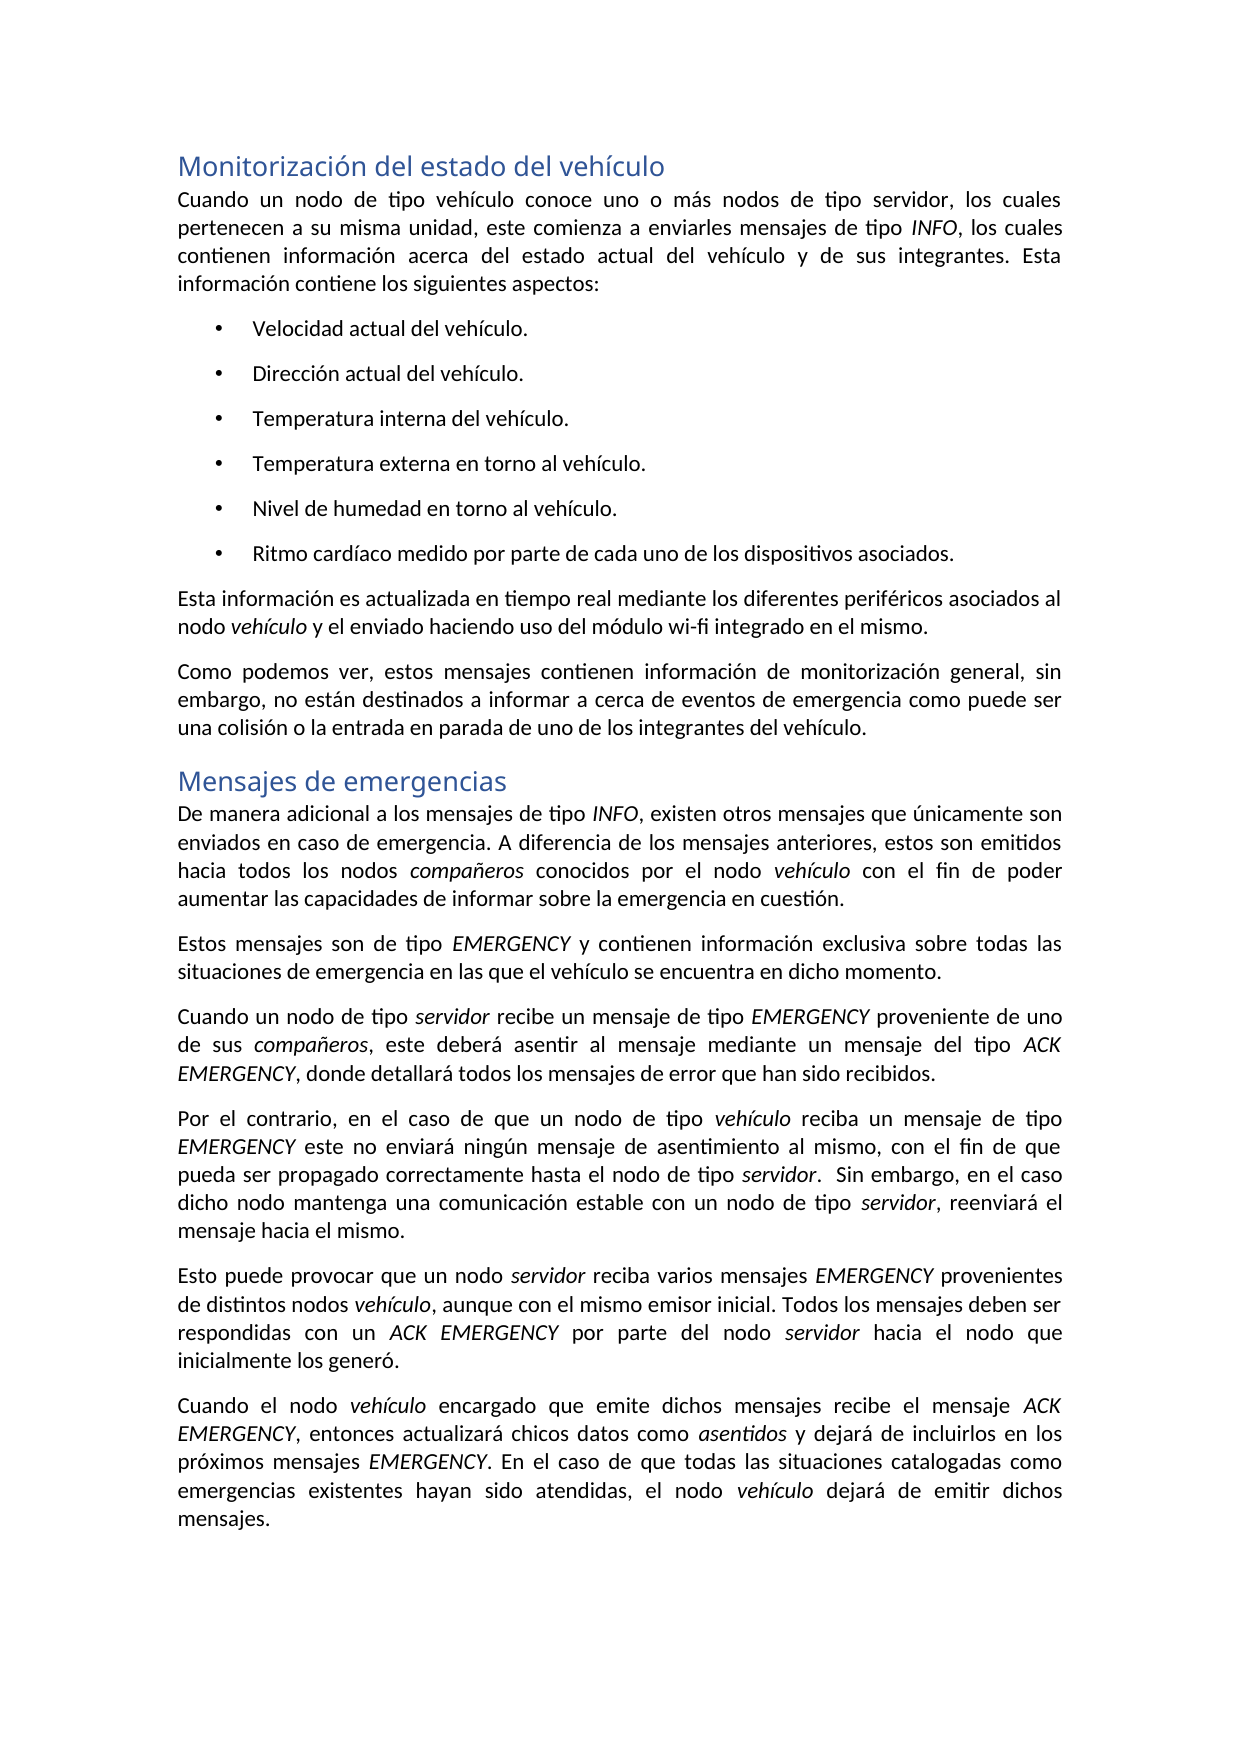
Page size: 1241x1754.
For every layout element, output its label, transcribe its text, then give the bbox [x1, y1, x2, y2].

text Esto puede provocar que un nodo servidor reciba varios mensajes EMERGENCY provenientes de distintos nodos vehículo, aunque con el mismo emisor inicial. Todos los mensajes deben ser respondidas con un ACK EMERGENCY por parte del nodo servidor hacia el nodo que inicialmente los generó. [177, 1261, 1063, 1374]
text Esta información es actualizada en tiempo real mediante los diferentes periféricos asociados al nodo vehículo y el enviado haciendo uso del módulo wi-fi integrado en el mismo. [177, 584, 1063, 640]
text De manera adicional a los mensajes de tipo INFO, existen otros mensajes que únicamente son enviados en caso de emergencia. A diferencia de los mensajes anteriores, estos son emitidos hacia todos los nodos compañeros conocidos por el nodo vehículo con el fin de poder aumentar las capacidades de informar sobre la emergencia en cuestión. [177, 799, 1063, 912]
text Cuando un nodo de tipo vehículo conoce uno o más nodos de tipo servidor, los cuales pertenecen a su misma unidad, este comienza a enviarles mensajes de tipo INFO, los cuales contienen información acerca del estado actual del vehículo y de sus integrantes. Esta información contiene los siguientes aspectos: [177, 185, 1063, 297]
list Dirección actual del vehículo. [215, 359, 1063, 387]
list Ritmo cardíaco medido por parte de cada uno de los dispositivos asociados. [215, 539, 1063, 567]
text Cuando el nodo vehículo encargado que emite dichos mensajes recibe el mensaje ACK EMERGENCY, entonces actualizará chicos datos como asentidos y dejará de incluirlos en los próximos mensajes EMERGENCY. En el caso de que todas las situaciones catalogadas como emergencias existentes hayan sido atendidas, el nodo vehículo dejará de emitir dichos mensajes. [177, 1391, 1063, 1532]
text Por el contrario, en el caso de que un nodo de tipo vehículo reciba un mensaje de tipo EMERGENCY este no enviará ningún mensaje de asentimiento al mismo, con el fin de que pueda ser propagado correctamente hasta el nodo de tipo servidor. Sin embargo, en el caso dicho nodo mantenga una comunicación estable con un nodo de tipo servidor, reenviará el mensaje hacia el mismo. [177, 1104, 1063, 1244]
text Cuando un nodo de tipo servidor recibe un mensaje de tipo EMERGENCY proveniente de uno de sus compañeros, este deberá asentir al mensaje mediante un mensaje del tipo ACK EMERGENCY, donde detallará todos los mensajes de error que han sido recibidos. [177, 1002, 1063, 1087]
list Velocidad actual del vehículo. [215, 314, 1063, 342]
list Temperatura externa en torno al vehículo. [215, 449, 1063, 477]
subtitle Monitorización del estado del vehículo [177, 148, 1063, 184]
subtitle Mensajes de emergencias [177, 762, 1063, 799]
list Nivel de humedad en torno al vehículo. [215, 494, 1063, 522]
list Temperatura interna del vehículo. [215, 404, 1063, 432]
text Como podemos ver, estos mensajes contienen información de monitorización general, sin embargo, no están destinados a informar a cerca de eventos de emergencia como puede ser una colisión o la entrada en parada de uno de los integrantes del vehículo. [177, 657, 1063, 741]
text Estos mensajes son de tipo EMERGENCY y contienen información exclusiva sobre todas las situaciones de emergencia en las que el vehículo se encuentra en dicho momento. [177, 929, 1063, 985]
